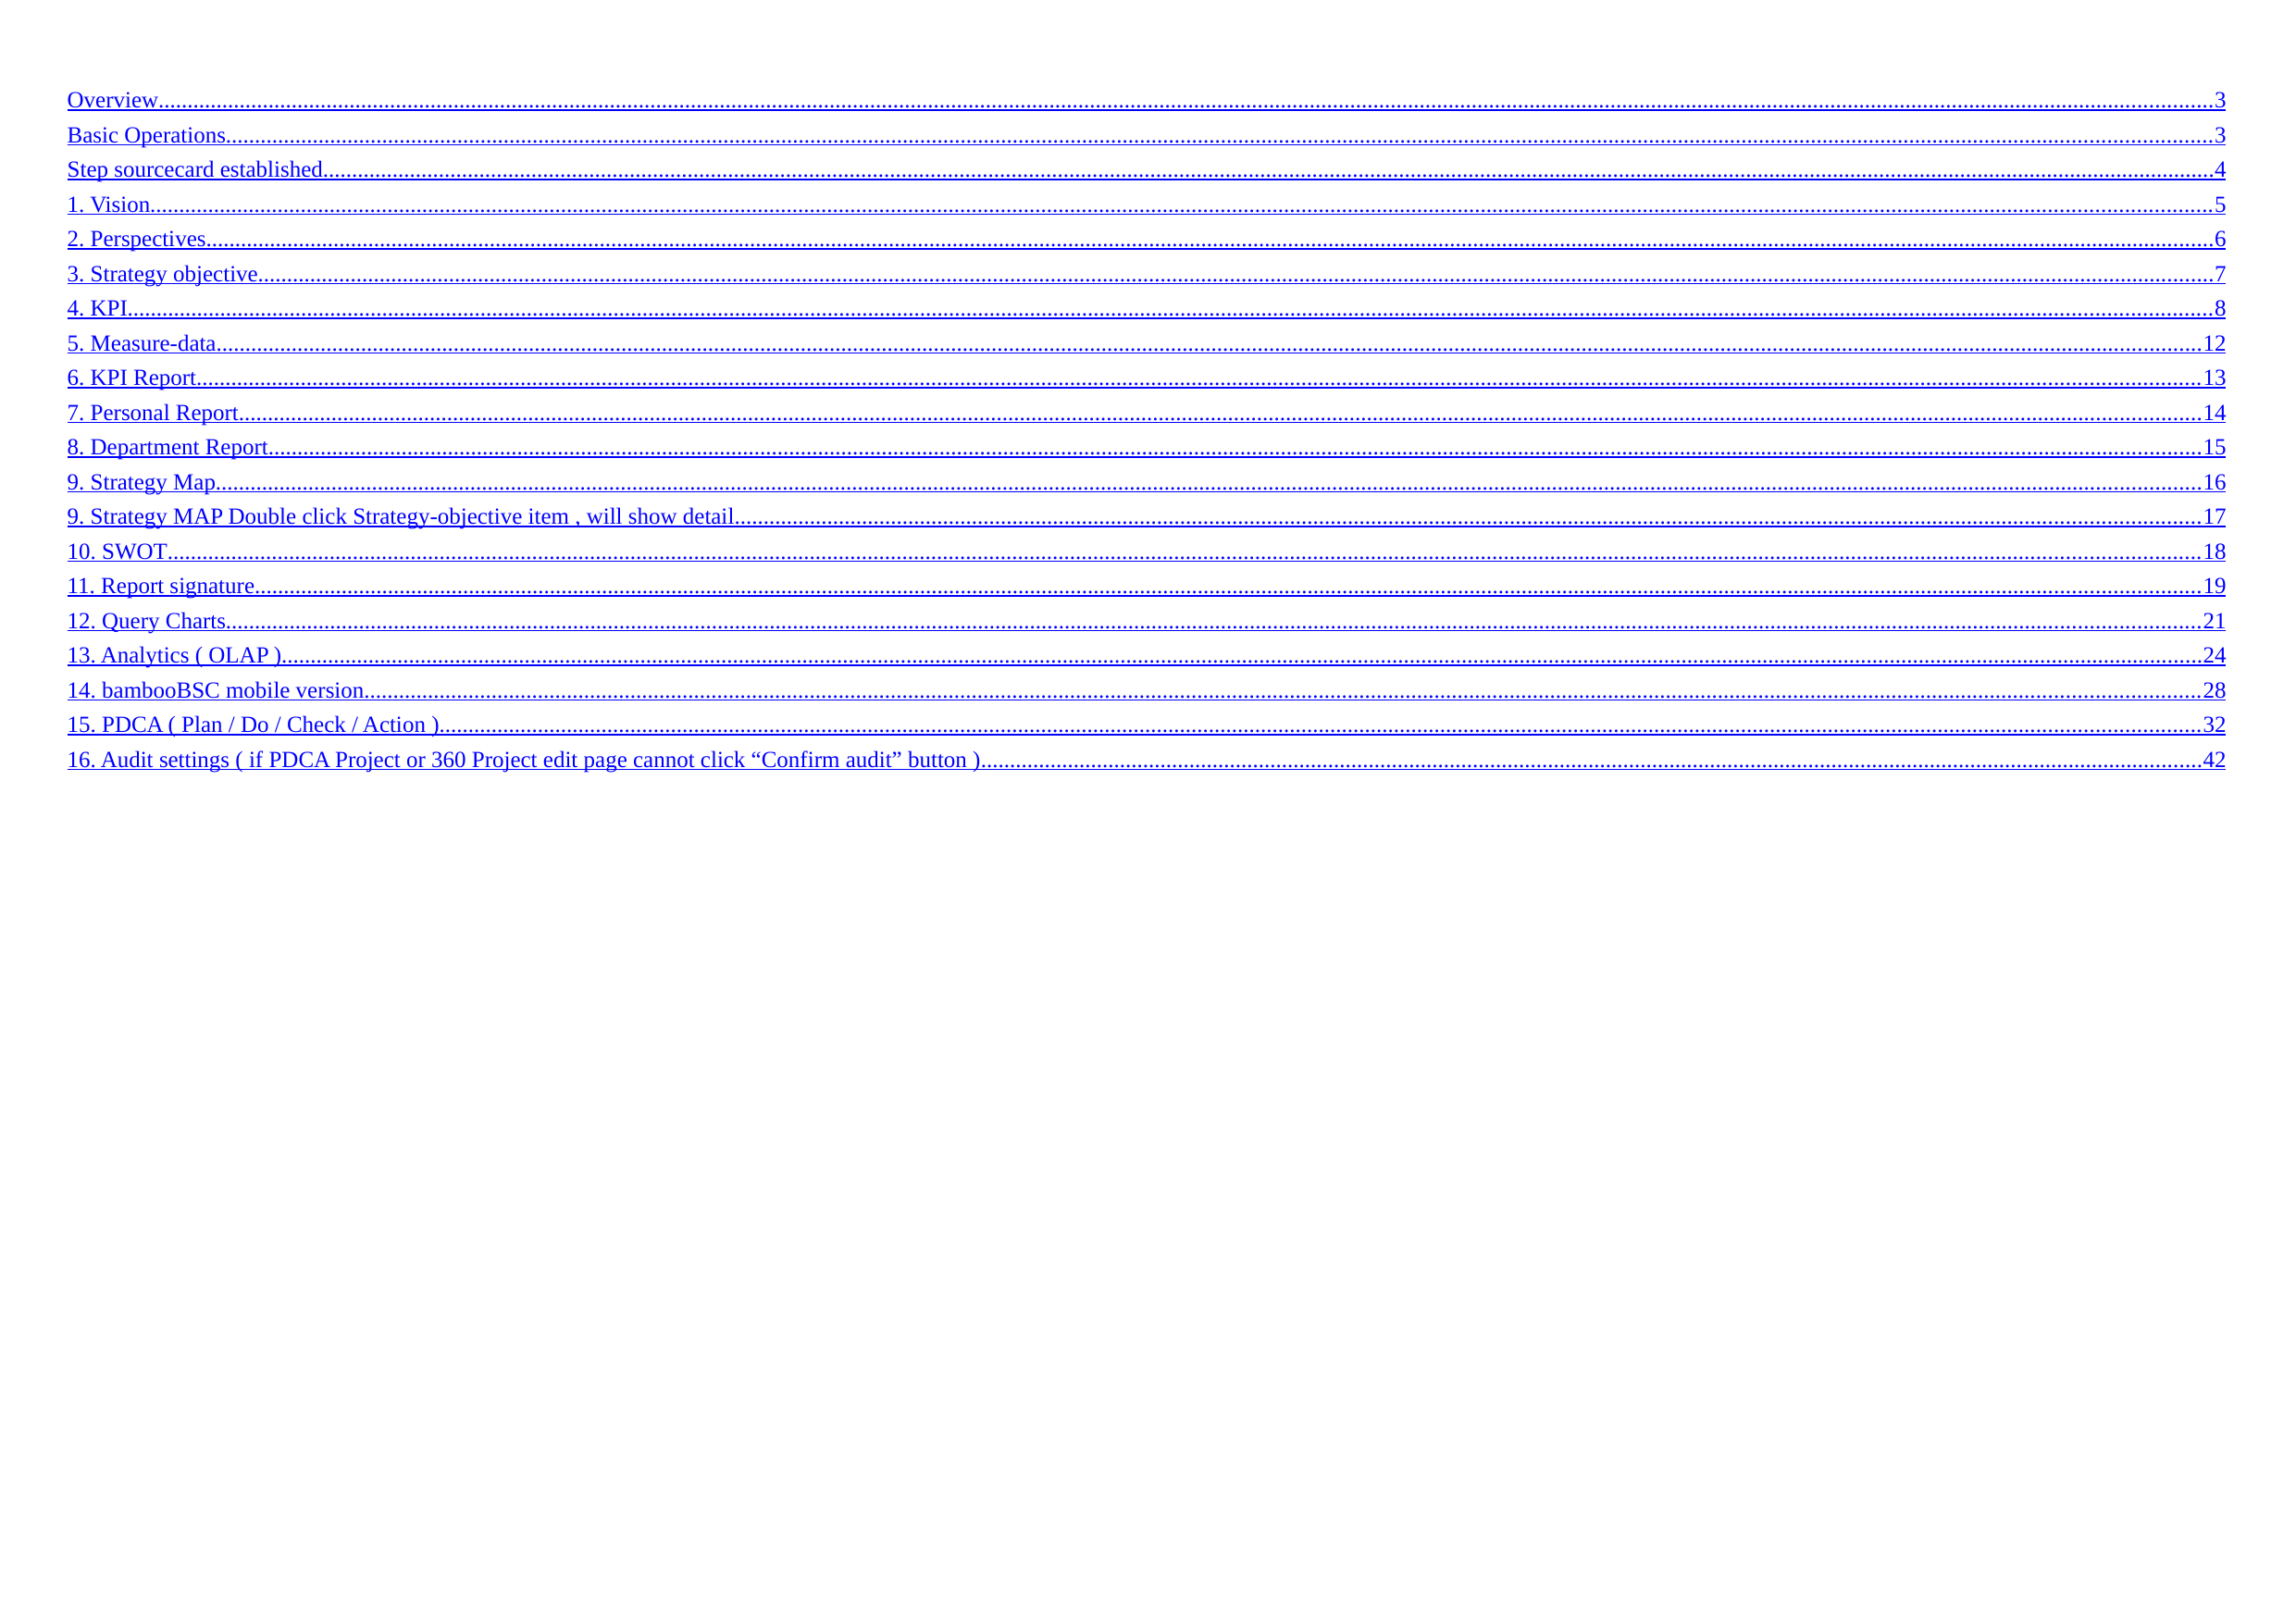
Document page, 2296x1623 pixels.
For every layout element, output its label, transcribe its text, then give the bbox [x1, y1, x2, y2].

text [67, 770, 2226, 776]
text [67, 353, 2226, 360]
text [67, 631, 2226, 638]
text 10. SWOT 18 [67, 534, 2226, 561]
text Overview 3 [67, 82, 2226, 109]
text [67, 145, 2226, 152]
text 15. PDCA ( Plan / Do / Check / Action ) 32 [67, 707, 2226, 734]
text Basic Operations 3 [67, 118, 2226, 144]
text 6. KPI Report 13 [67, 360, 2226, 387]
text [67, 735, 2226, 742]
text [67, 457, 2226, 465]
text [67, 665, 2226, 673]
text Step sourcecard established 4 [67, 152, 2226, 179]
text 7. Personal Report 14 [67, 395, 2226, 422]
text [67, 284, 2226, 291]
text [67, 700, 2226, 707]
text 3. Strategy objective 7 [67, 256, 2226, 283]
text [67, 423, 2226, 429]
text [67, 249, 2226, 256]
text 5. Measure-data 12 [67, 326, 2226, 353]
text 11. Report signature 19 [67, 568, 2226, 595]
text 9. Strategy MAP Double click Strategy-objective item , will show detail 17 [67, 499, 2226, 526]
text [67, 562, 2226, 568]
text 2. Perspectives 6 [67, 221, 2226, 248]
text [67, 527, 2226, 534]
text 1. Vision 5 [67, 187, 2226, 214]
text 12. Query Charts 21 [67, 603, 2226, 630]
text [67, 318, 2226, 326]
text [67, 596, 2226, 603]
text 9. Strategy Map 16 [67, 465, 2226, 491]
text [67, 388, 2226, 395]
text 16. Audit settings ( if PDCA Project or 360 Project edit page cannot click “Confirm audit” button ) 42 [67, 742, 2226, 769]
text [67, 110, 2226, 118]
text [67, 180, 2226, 187]
text 4. KPI 8 [67, 291, 2226, 317]
text [67, 492, 2226, 499]
text 8. Department Report 15 [67, 429, 2226, 456]
text 13. Analytics ( OLAP ) 24 [67, 638, 2226, 664]
text 14. bambooBSC mobile version 28 [67, 673, 2226, 700]
text [67, 215, 2226, 221]
